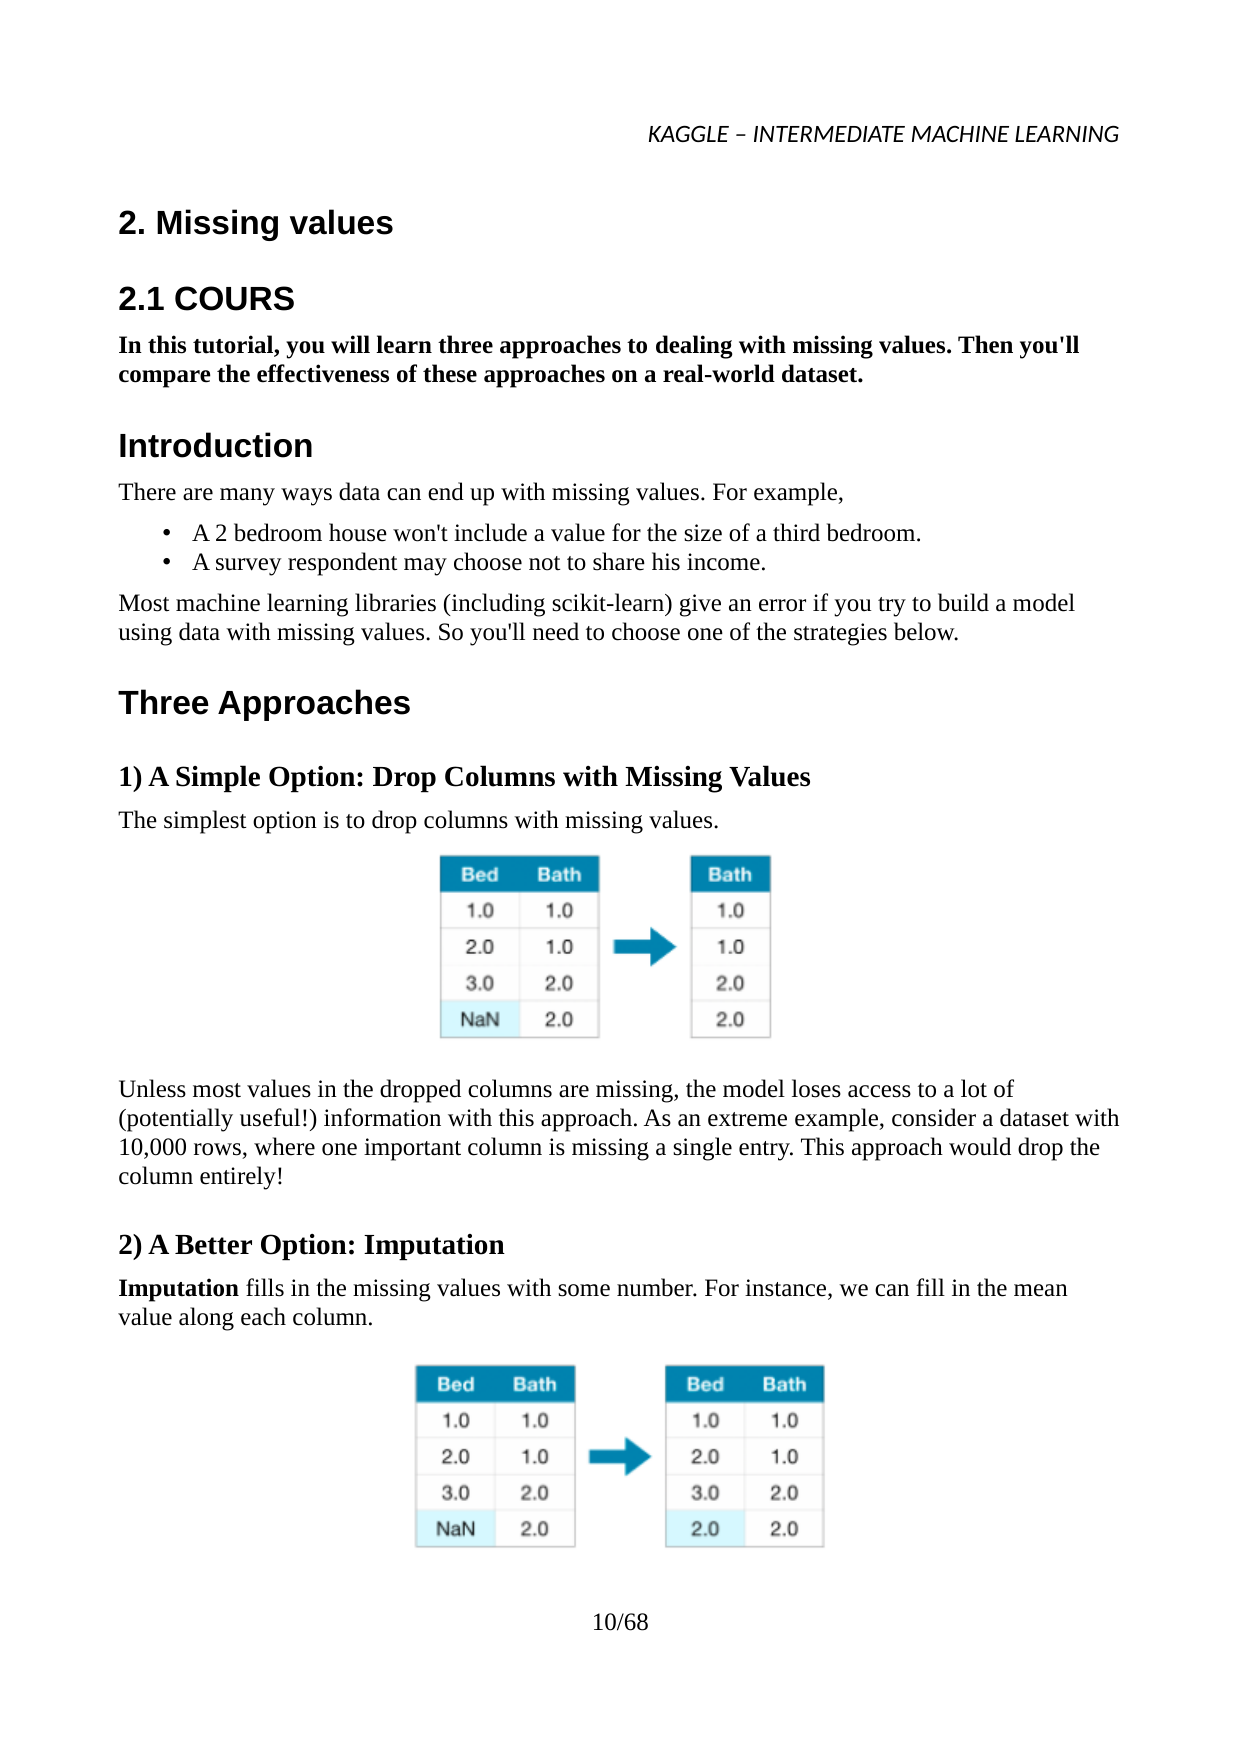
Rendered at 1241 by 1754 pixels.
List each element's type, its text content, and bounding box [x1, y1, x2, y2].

text In this tutorial, you will learn three approaches to dealing with missing values. Then you'll compare the effectiveness of these approaches on a real-world dataset. [118, 330, 1122, 388]
text Imputation fills in the missing values with some number. For instance, we can fill in the mean value along each column. [118, 1273, 1122, 1331]
list A 2 bedroom house won't include a value for the size of a third bedroom. [162, 518, 1122, 547]
text The simplest option is to drop columns with missing values. [118, 805, 1122, 834]
text Most machine learning libraries (including scikit-learn) give an error if you try to build a model using data with missing values. So you'll need to choose one of the strategies below. [118, 588, 1122, 645]
subtitle 2. Missing values [118, 203, 1122, 242]
subtitle Three Approaches [118, 683, 1122, 721]
subtitle 2.1 COURS [118, 279, 1122, 318]
picture [393, 1343, 847, 1565]
text There are many ways data can end up with missing values. For example, [118, 477, 1122, 505]
text Unless most values in the dropped columns are missing, the model loses access to a lot of (potentially useful!) information with this approach. As an extreme example, consider a dataset with 10,000 rows, where one important column is missing a single entry. This approach would drop the column entirely! [118, 1074, 1122, 1189]
subtitle 2) A Better Option: Imputation [118, 1227, 1122, 1261]
picture [423, 846, 817, 1051]
list A survey respondent may choose not to share his income. [162, 547, 1122, 575]
subtitle 1) A Simple Option: Drop Columns with Missing Values [118, 759, 1122, 792]
subtitle Introduction [118, 425, 1122, 464]
